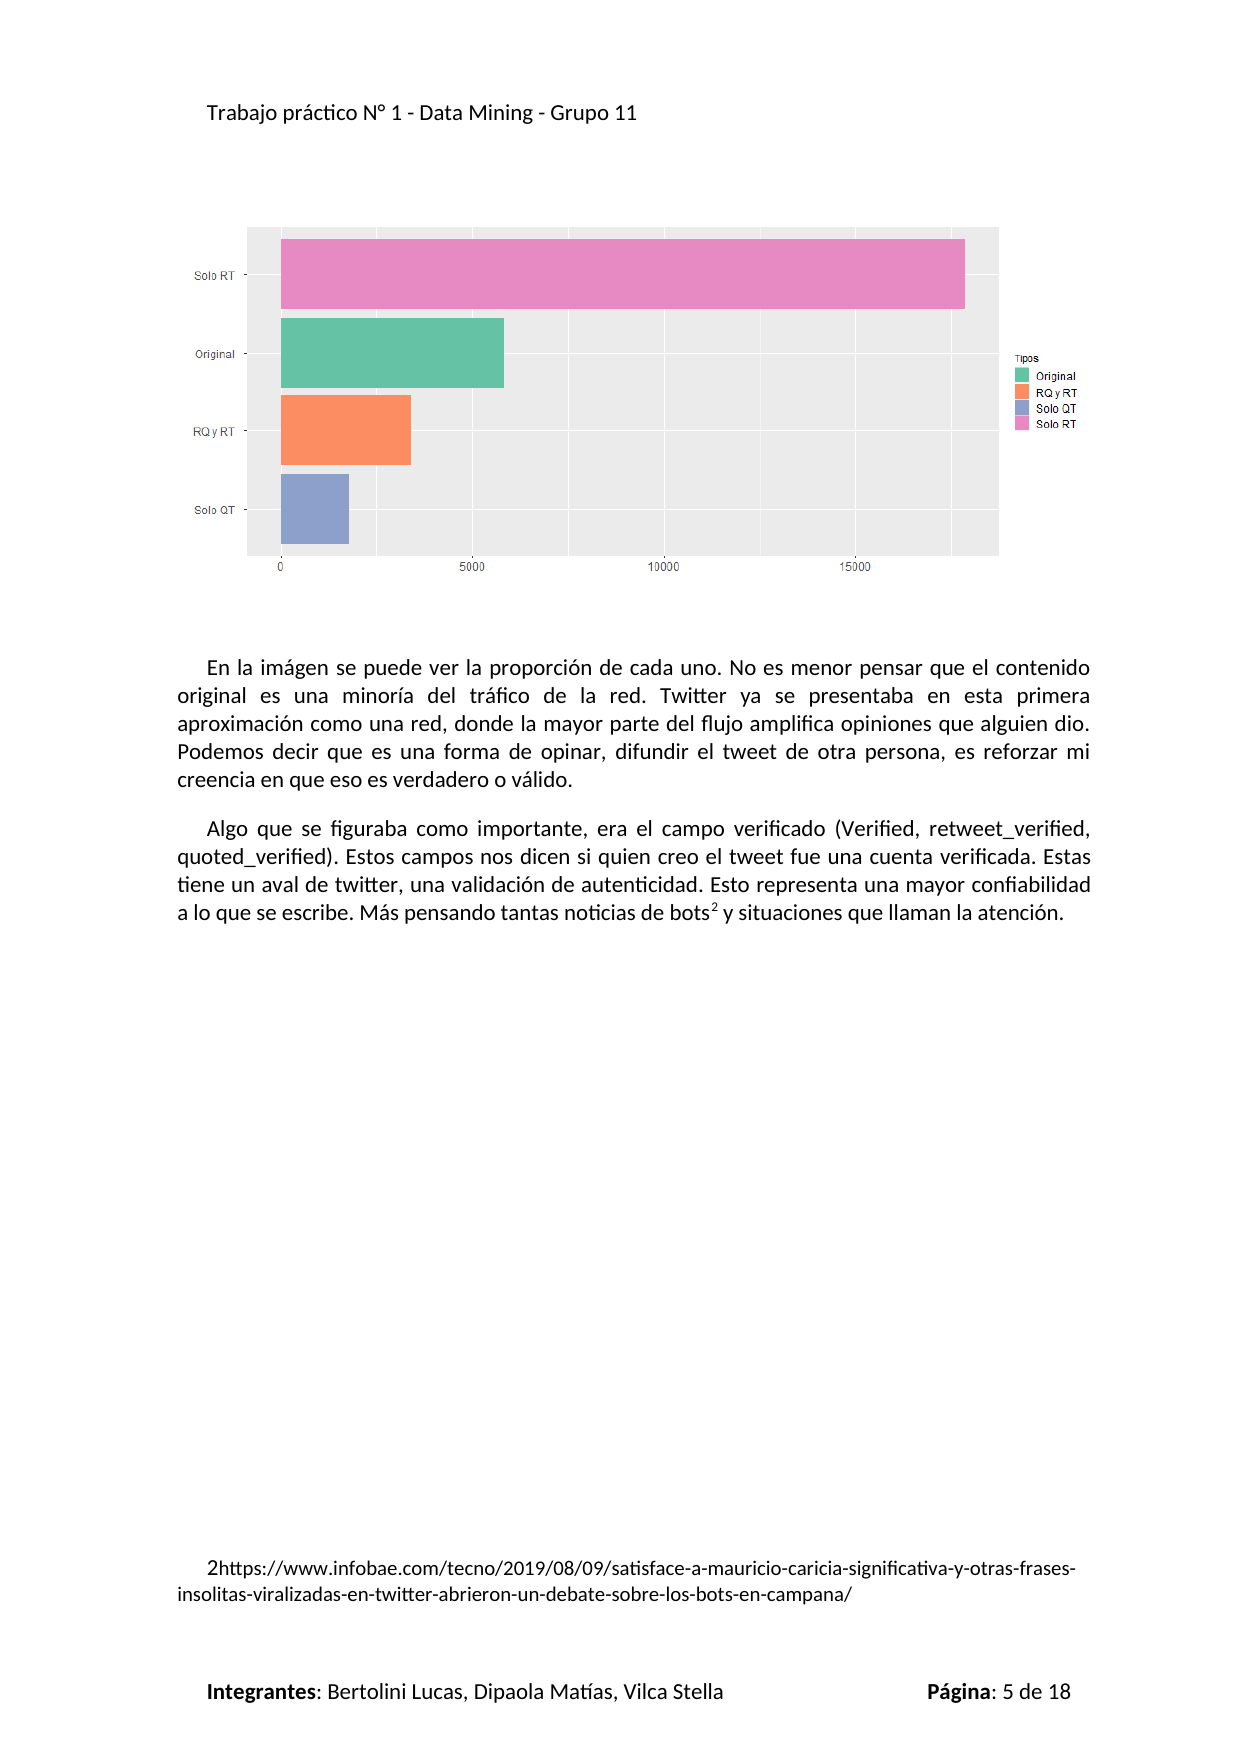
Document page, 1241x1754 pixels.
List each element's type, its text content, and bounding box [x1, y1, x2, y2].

text Algo que se figuraba como importante, era el campo verificado (Verified, retweet_verified, quoted_verified). Estos campos nos dicen si quien creo el tweet fue una cuenta verificada. Estas tiene un aval de twitter, una validación de autenticidad. Esto representa una mayor confiabilidad a lo que se escribe. Más pensando tantas noticias de bots y situaciones que llaman la atención. [177, 814, 1093, 926]
text En la imágen se puede ver la proporción de cada uno. No es menor pensar que el contenido original es una minoría del tráfico de la red. Twitter ya se presentaba en esta primera aproximación como una red, donde la mayor parte del flujo amplifica opiniones que alguien dio. Podemos decir que es una forma de opinar, difundir el tweet de otra persona, es reforzar mi creencia en que eso es verdadero o válido. [177, 653, 1093, 793]
picture [166, 177, 1087, 619]
text https://www.infobae.com/tecno/2019/08/09/satisface-a-mauricio-caricia-significativa-y-otras-frases-insolitas-viralizadas-en-twitter-abrieron-un-debate-sobre-los-bots-en-campana/ [177, 1553, 1093, 1606]
